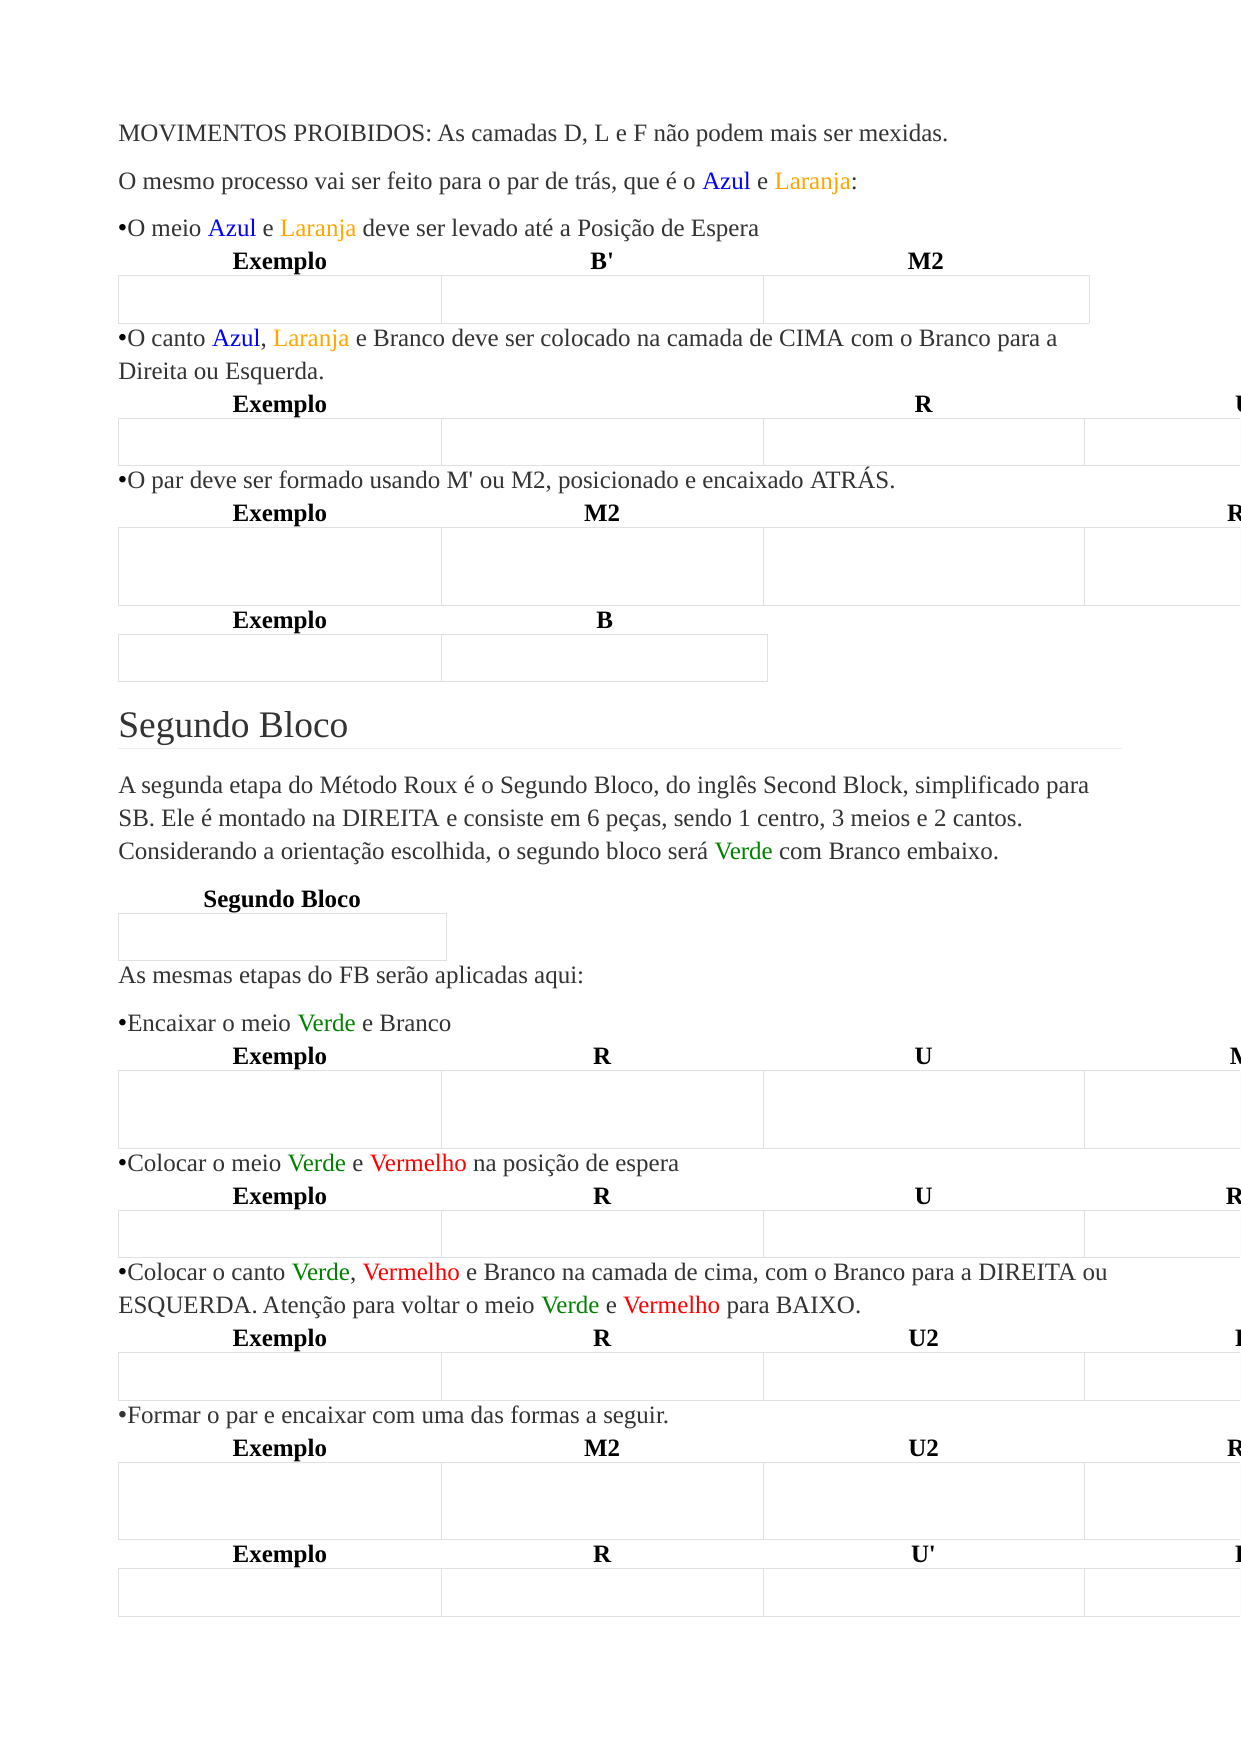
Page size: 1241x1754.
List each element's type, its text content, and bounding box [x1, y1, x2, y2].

table_cell [1085, 1353, 1240, 1400]
table_cell [119, 1071, 441, 1148]
table_header U' [1084, 389, 1240, 418]
table_cell [764, 276, 1089, 323]
table_header Exemplo [118, 389, 441, 418]
table_cell [119, 1353, 441, 1400]
table_header M' [1084, 1041, 1240, 1070]
table_header R [441, 1323, 763, 1352]
table_cell [442, 276, 763, 323]
table_header U2 [763, 1433, 1084, 1462]
table_cell [119, 635, 441, 681]
table_cell [764, 1463, 1084, 1539]
subtitle Segundo Bloco [118, 702, 1122, 748]
list O par deve ser formado usando M' ou M2, posicionado e encaixado ATRÁS. [118, 466, 1122, 494]
table_header U [763, 1181, 1084, 1209]
text MOVIMENTOS PROIBIDOS: As camadas D, L e F não podem mais ser mexidas. [118, 118, 1122, 147]
table_cell [1085, 1569, 1240, 1616]
table_cell [442, 635, 767, 681]
table_cell [764, 528, 1084, 605]
table_cell [442, 1569, 763, 1616]
table_cell [442, 419, 763, 465]
table_cell [119, 419, 441, 465]
table_header [441, 389, 763, 418]
table_header R [441, 1540, 763, 1568]
table_header M2 [441, 498, 763, 527]
table_header M2 [763, 246, 1089, 275]
list Colocar o canto Verde, Vermelho e Branco na camada de cima, com o Branco para a DIREITA ou ESQUERDA. Atenção para voltar o meio Verde e Vermelho para BAIXO. [118, 1258, 1122, 1319]
table_header Exemplo [118, 606, 441, 634]
table_header R' [1084, 1323, 1240, 1352]
table_cell [119, 528, 441, 605]
table_cell [1085, 419, 1240, 465]
table_cell [1085, 1463, 1240, 1539]
table_cell [764, 1569, 1084, 1616]
table_cell [764, 419, 1084, 465]
table_header Exemplo [118, 1540, 441, 1568]
table_header Rw [1233, 506, 1239, 513]
table_header U [763, 1041, 1084, 1070]
table_header Exemplo [118, 1181, 441, 1209]
table_header R' [1084, 1540, 1240, 1568]
table_header R [441, 1181, 763, 1209]
table_cell [442, 1211, 763, 1257]
table_cell [764, 1211, 1084, 1257]
table_cell [1085, 1071, 1240, 1148]
text A segunda etapa do Método Roux é o Segundo Bloco, do inglês Second Block, simplificado para SB. Ele é montado na DIREITA e consiste em 6 peças, sendo 1 centro, 3 meios e 2 cantos. Considerando a orientação escolhida, o segundo bloco será Verde com Branco embaixo. [118, 770, 1122, 865]
table_cell [119, 1211, 441, 1257]
table_header Rw [1233, 1441, 1239, 1448]
list O meio Azul e Laranja deve ser levado até a Posição de Espera [118, 213, 1122, 242]
list Encaixar o meio Verde e Branco [118, 1008, 1122, 1037]
text O mesmo processo vai ser feito para o par de trás, que é o Azul e Laranja: [118, 166, 1122, 194]
table_header [763, 498, 1084, 527]
table_header Segundo Bloco [118, 884, 446, 913]
table_header Exemplo [118, 498, 441, 527]
table_header Exemplo [118, 1041, 441, 1070]
table_cell [119, 1463, 441, 1539]
table_cell [119, 276, 441, 323]
table_header B [441, 606, 767, 634]
table_cell [442, 1071, 763, 1148]
table_header Exemplo [118, 1323, 441, 1352]
table_header Rw' [1084, 1181, 1240, 1209]
list Formar o par e encaixar com uma das formas a seguir. [118, 1401, 1122, 1428]
list Colocar o meio Verde e Vermelho na posição de espera [118, 1149, 1122, 1177]
list O canto Azul, Laranja e Branco deve ser colocado na camada de CIMA com o Branco para a Direita ou Esquerda. [118, 323, 1122, 384]
table_header B' [441, 246, 763, 275]
table_cell [442, 528, 763, 605]
table_header Rw [1084, 1433, 1240, 1462]
table_header Rw [1084, 498, 1240, 527]
table_cell [764, 1353, 1084, 1400]
table_header Exemplo [118, 246, 441, 275]
text As mesmas etapas do FB serão aplicadas aqui: [118, 961, 1122, 989]
table_cell [119, 1569, 441, 1616]
table_cell [764, 1071, 1084, 1148]
table_header M2 [441, 1433, 763, 1462]
table_cell [1085, 1211, 1240, 1257]
table_cell [442, 1353, 763, 1400]
table_header U' [763, 1540, 1084, 1568]
table_header R [441, 1041, 763, 1070]
table_header U2 [763, 1323, 1084, 1352]
table_cell [1085, 528, 1240, 605]
table_header R [763, 389, 1084, 418]
table_header Exemplo [118, 1433, 441, 1462]
table_cell [119, 914, 446, 960]
table_cell [442, 1463, 763, 1539]
